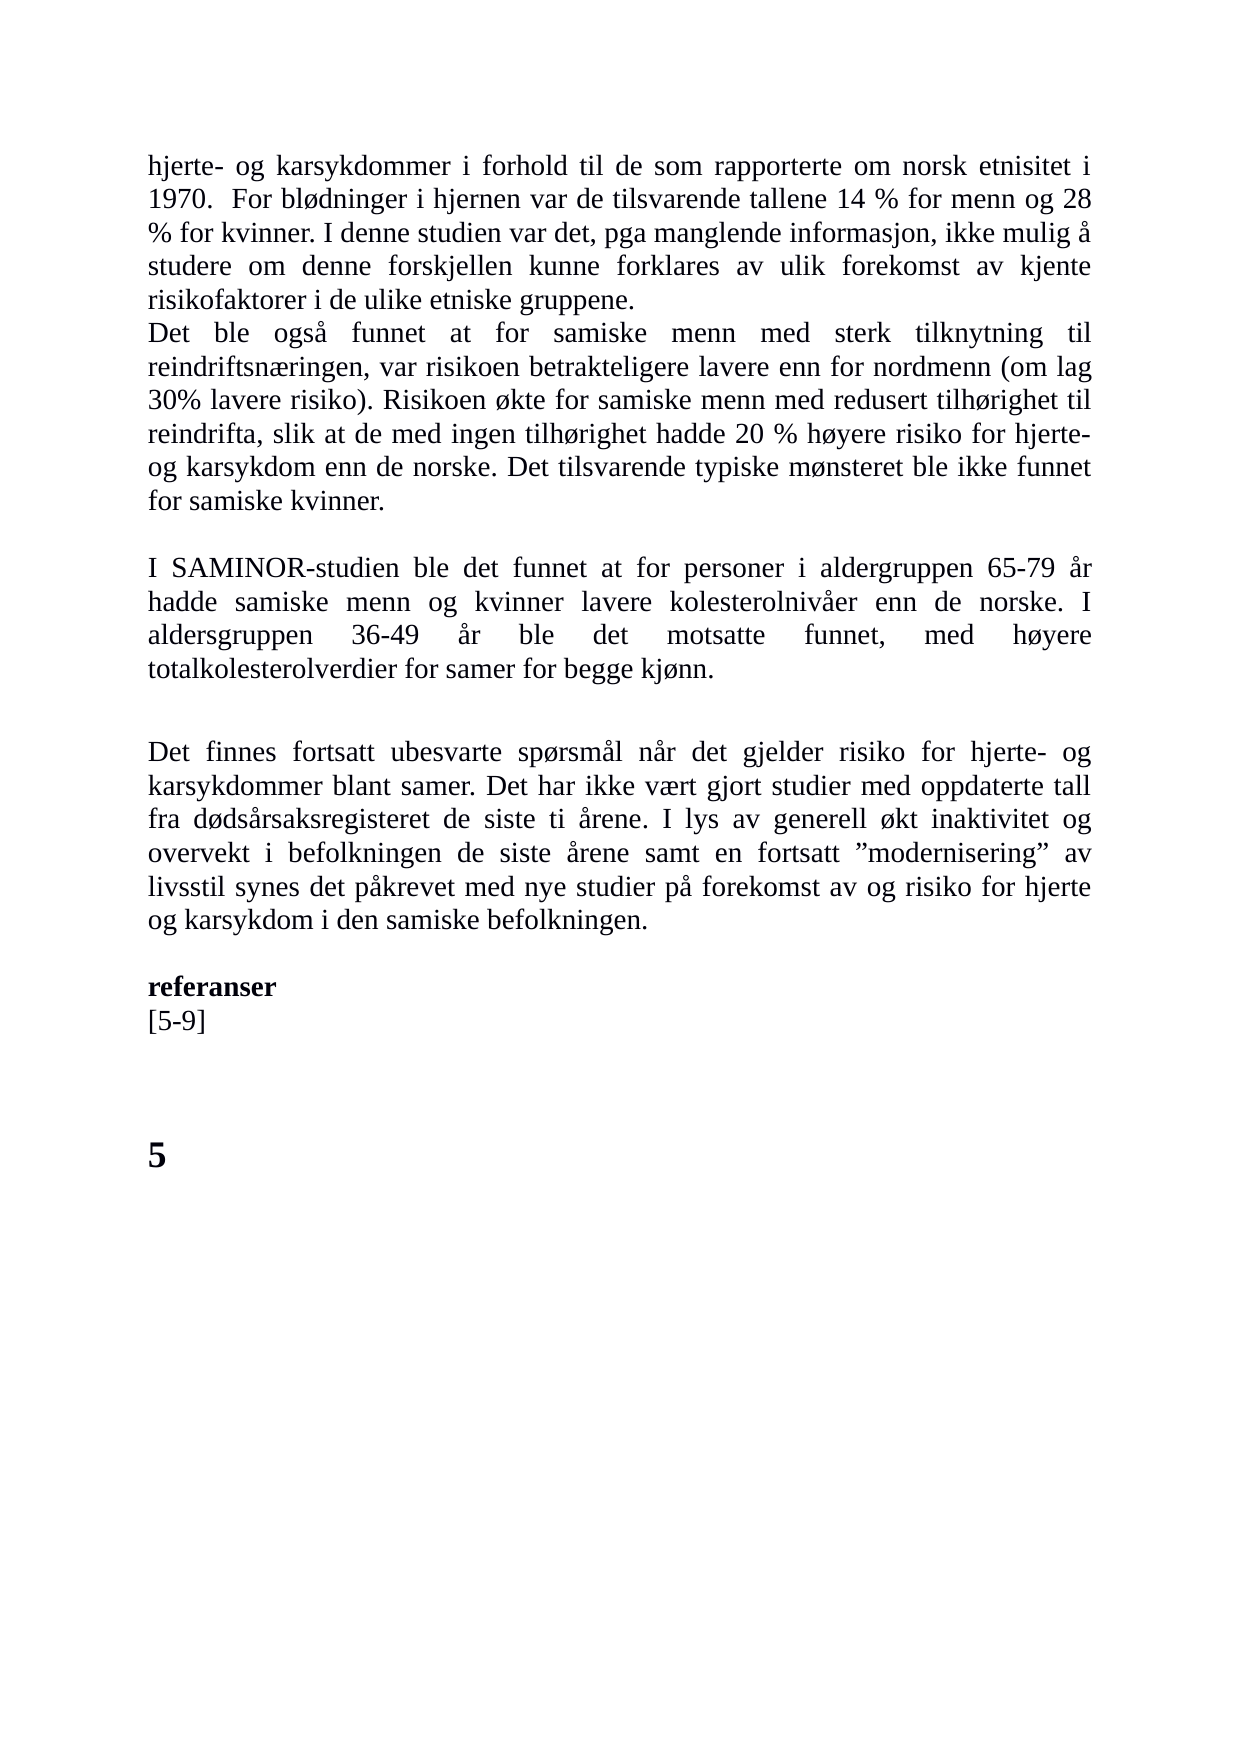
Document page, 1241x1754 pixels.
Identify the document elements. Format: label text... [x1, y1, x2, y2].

text Det ble også funnet at for samiske menn med sterk tilknytning til reindriftsnæringen, var risikoen betrakteligere lavere enn for nordmenn (om lag 30% lavere risiko). Risikoen økte for samiske menn med redusert tilhørighet til reindrifta, slik at de med ingen tilhørighet hadde 20 % høyere risiko for hjerte- og karsykdom enn de norske. Det tilsvarende typiske mønsteret ble ikke funnet for samiske kvinner. [148, 315, 1093, 517]
text referanser [148, 969, 1093, 1003]
text I SAMINOR-studien ble det funnet at for personer i aldergruppen 65-79 år hadde samiske menn og kvinner lavere kolesterolnivåer enn de norske. I aldersgruppen 36-49 år ble det motsatte funnet, med høyere totalkolesterolverdier for samer for begge kjønn. [148, 550, 1093, 684]
text hjerte- og karsykdommer i forhold til de som rapporterte om norsk etnisitet i 1970. For blødninger i hjernen var de tilsvarende tallene 14 % for menn og 28 % for kvinner. I denne studien var det, pga manglende informasjon, ikke mulig å studere om denne forskjellen kunne forklares av ulik forekomst av kjente risikofaktorer i de ulike etniske gruppene. [148, 148, 1093, 315]
text Det finnes fortsatt ubesvarte spørsmål når det gjelder risiko for hjerte- og karsykdommer blant samer. Det har ikke vært gjort studier med oppdaterte tall fra dødsårsaksregisteret de siste ti årene. I lys av generell økt inaktivitet og overvekt i befolkningen de siste årene samt en fortsatt ”modernisering” av livsstil synes det påkrevet med nye studier på forekomst av og risiko for hjerte og karsykdom i den samiske befolkningen. [148, 734, 1093, 936]
text [5-9] [148, 1003, 1093, 1036]
